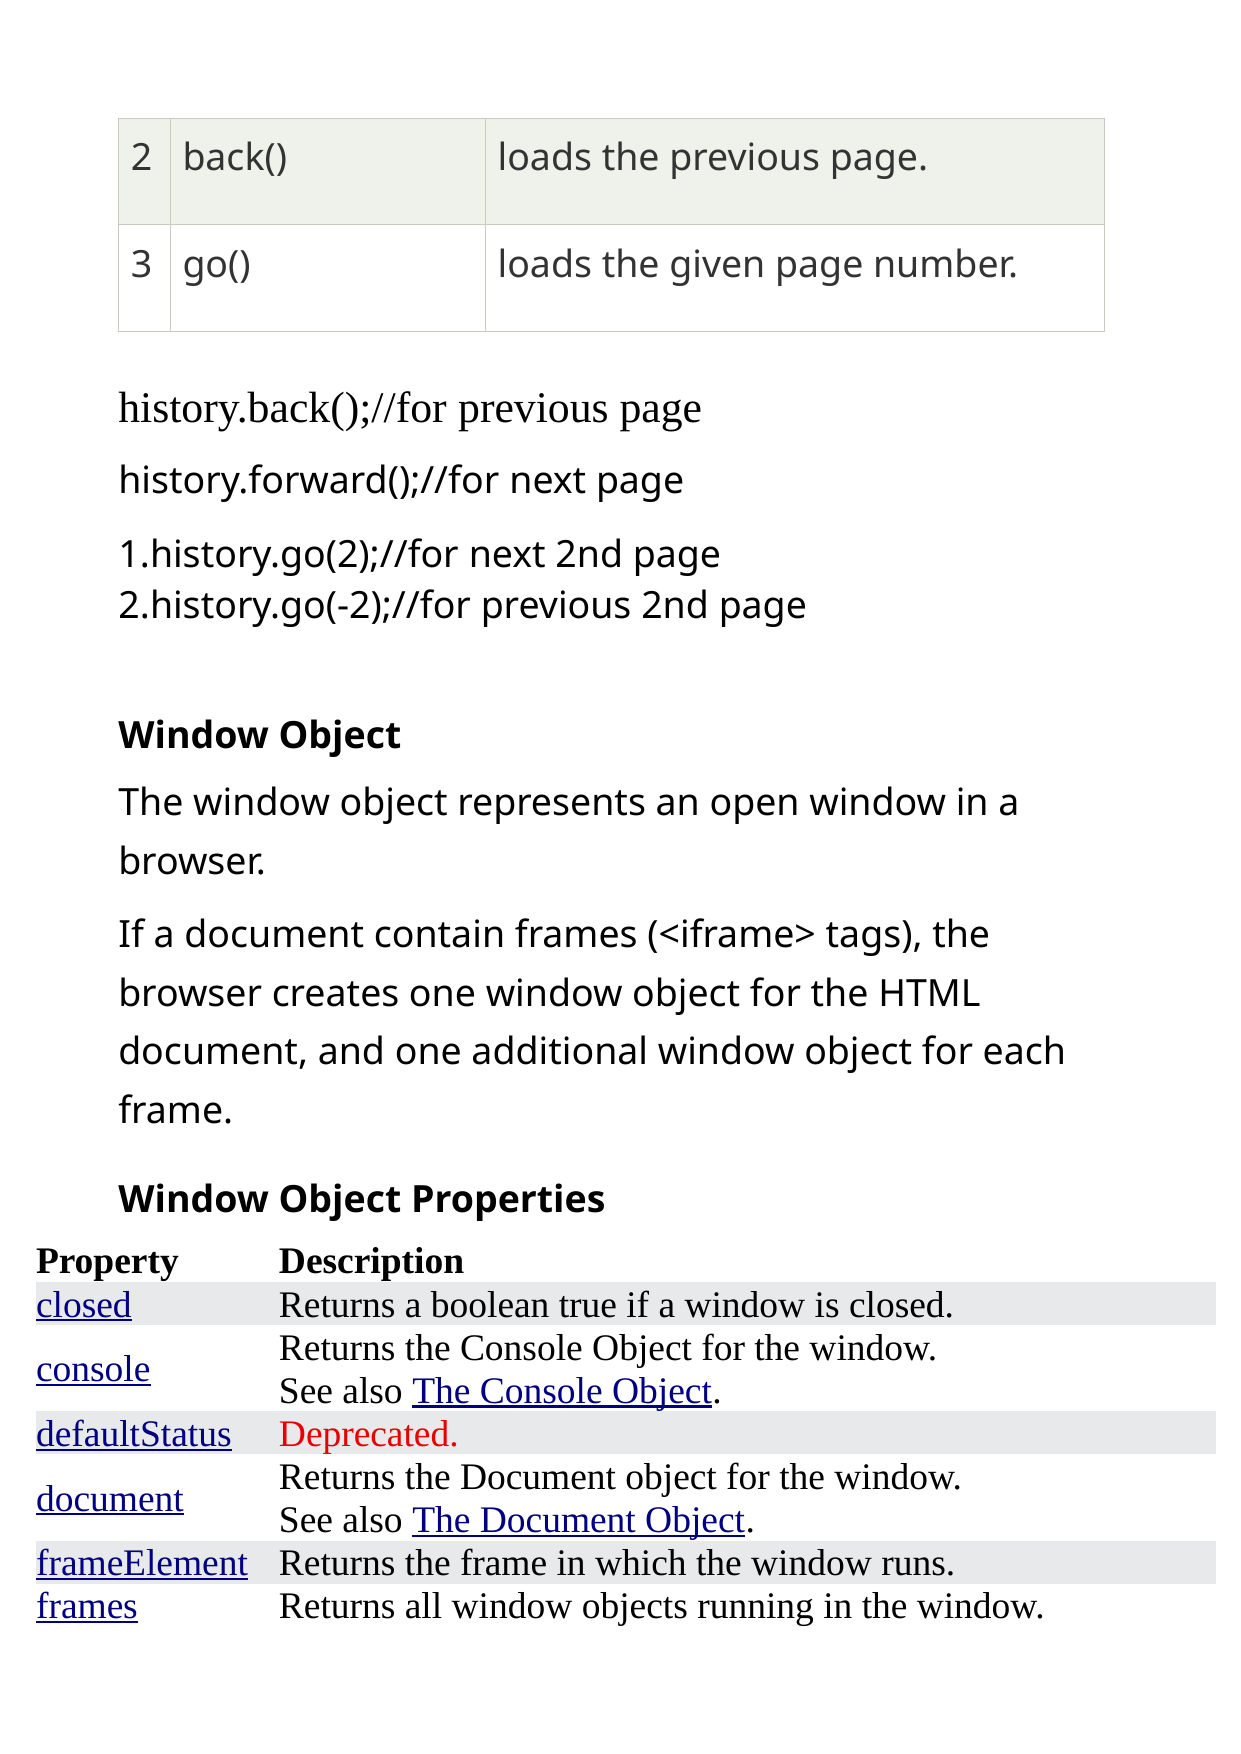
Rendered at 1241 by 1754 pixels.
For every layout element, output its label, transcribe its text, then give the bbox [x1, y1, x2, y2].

text The window object represents an open window in a browser. [118, 776, 1122, 885]
list history.go(-2);//for previous 2nd page [118, 578, 1122, 629]
table_cell defaultStatus [36, 1411, 279, 1454]
table_cell frameElement [36, 1541, 279, 1584]
table_cell Deprecated. [279, 1411, 1216, 1454]
text If a document contain frames (<iframe> tags), the browser creates one window object for the HTML document, and one additional window object for each frame. [118, 907, 1122, 1134]
table_cell loads the previous page. [486, 119, 1104, 224]
text history.forward();//for next page [118, 454, 1122, 505]
table_cell loads the given page number. [486, 225, 1104, 331]
table_cell 2 [119, 119, 170, 224]
table_cell back() [171, 119, 485, 224]
table_cell Returns the Console Object for the window. See also The Console Object. [279, 1325, 1216, 1411]
table_cell go() [171, 225, 485, 331]
list history.go(2);//for next 2nd page [118, 527, 1122, 578]
subtitle Window Object Properties [118, 1172, 1122, 1223]
table_header Property [36, 1239, 279, 1282]
table_cell console [36, 1325, 279, 1411]
table_cell Returns the Document object for the window. See also The Document Object. [279, 1455, 1216, 1541]
table_cell Returns a boolean true if a window is closed. [279, 1282, 1216, 1325]
table_cell Returns the frame in which the window runs. [279, 1541, 1216, 1584]
table_cell document [36, 1455, 279, 1541]
table_cell Returns all window objects running in the window. [279, 1584, 1216, 1627]
table_cell closed [36, 1282, 279, 1325]
table_header Description [279, 1239, 1216, 1282]
subtitle Window Object [118, 709, 1122, 760]
table_cell frames [36, 1584, 279, 1627]
text history.back();//for previous page [118, 331, 1122, 432]
table_cell 3 [119, 225, 170, 331]
